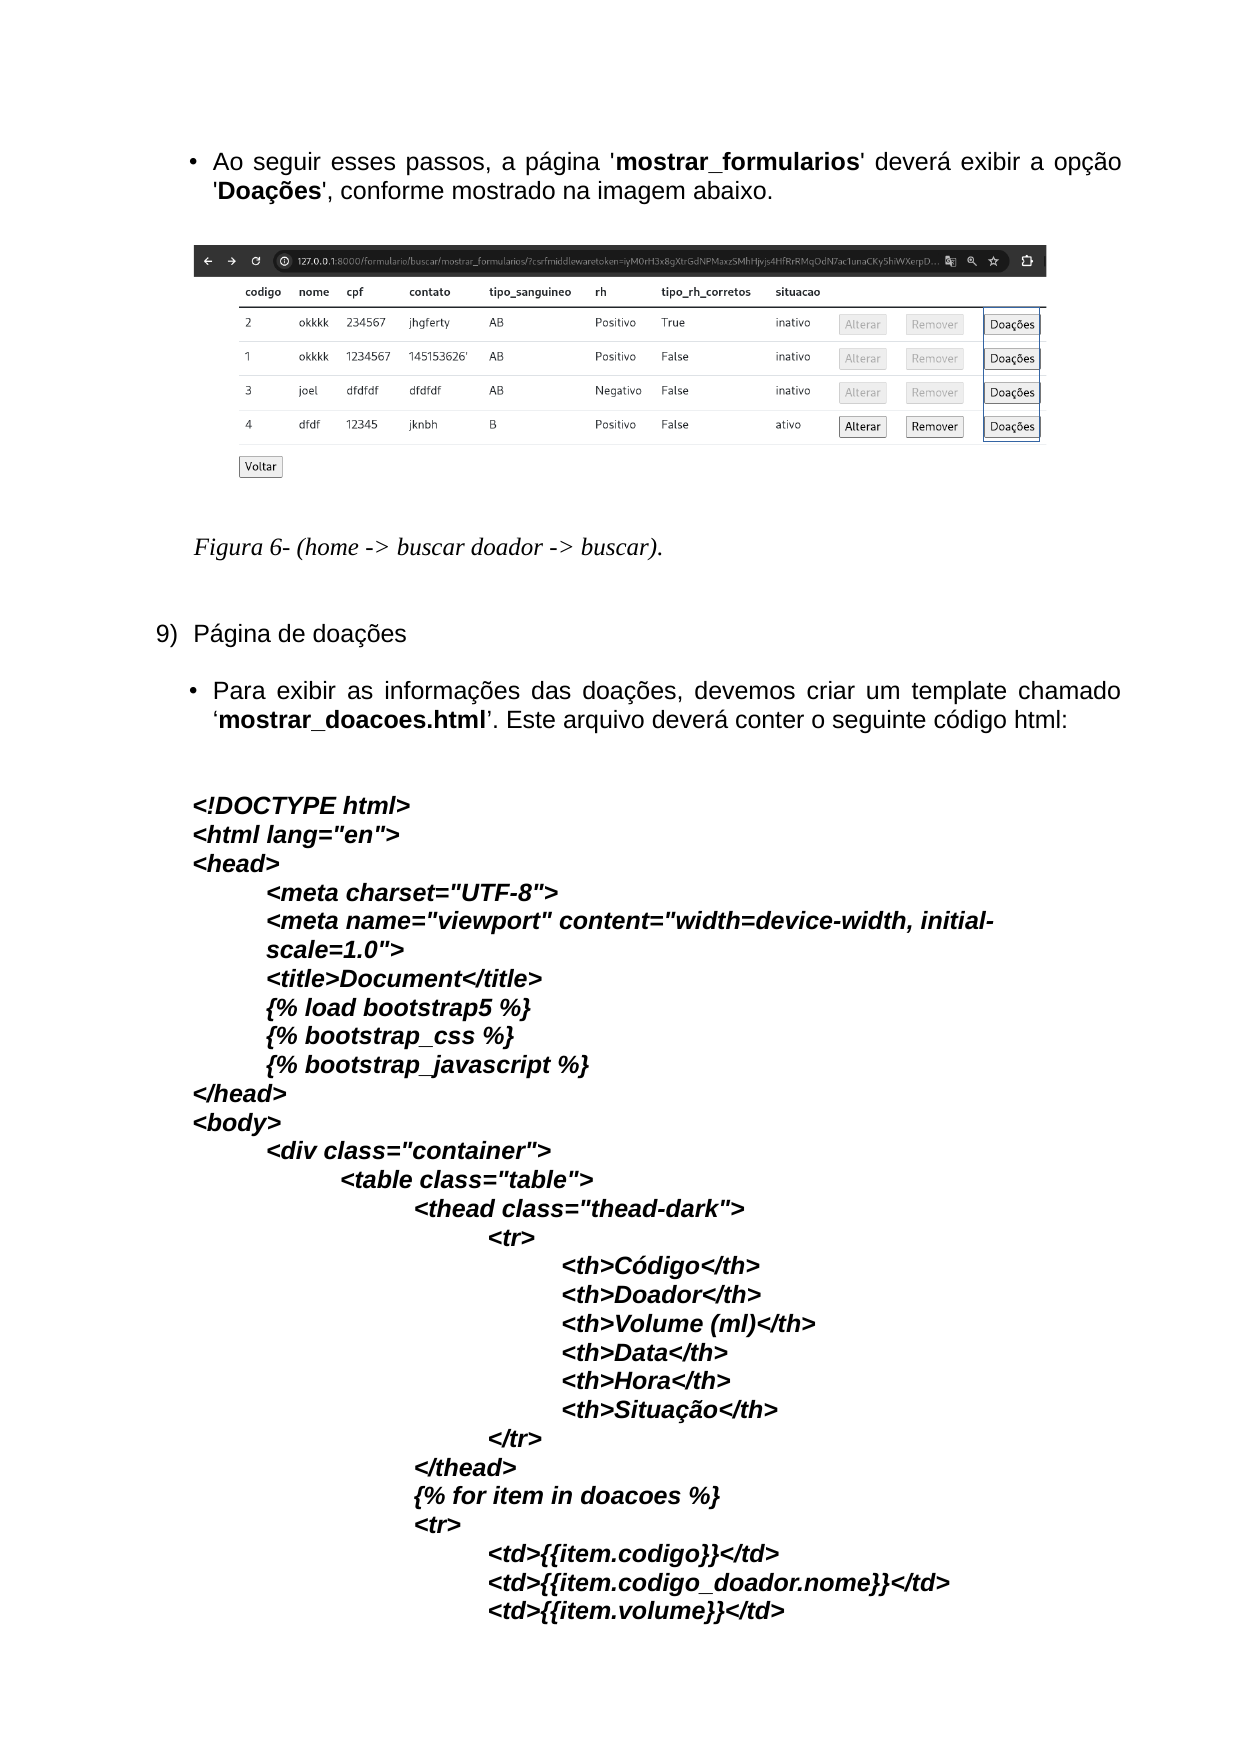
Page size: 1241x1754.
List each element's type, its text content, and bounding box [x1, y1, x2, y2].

text {% bootstrap_css %} [118, 1021, 1122, 1050]
text {% bootstrap_javascript %} [118, 1050, 1122, 1079]
text <th>Volume (ml)</th> [118, 1309, 1122, 1338]
text <head> [118, 849, 1122, 878]
text <body> [118, 1108, 1122, 1136]
text <th>Situação</th> [118, 1395, 1122, 1424]
text <table class="table"> [118, 1165, 1122, 1194]
text </head> [118, 1079, 1122, 1108]
text <tr> [118, 1223, 1122, 1251]
text <thead class="thead-dark"> [118, 1194, 1122, 1223]
list Página de doações [156, 619, 1122, 647]
text <div class="container"> [118, 1136, 1122, 1165]
text <html lang="en"> [118, 820, 1122, 849]
text <tr> [118, 1510, 1122, 1539]
text {% load bootstrap5 %} [118, 993, 1122, 1021]
picture [193, 245, 1047, 533]
text <td>{{item.codigo}}</td> [118, 1539, 1122, 1568]
list Para exibir as informações das doações, devemos criar um template chamado ‘mostrar_doacoes.html’. Este arquivo deverá conter o seguinte código html: [189, 676, 1122, 734]
text <th>Código</th> [118, 1251, 1122, 1280]
text <td>{{item.codigo_doador.nome}}</td> [118, 1568, 1122, 1596]
text <td>{{item.volume}}</td> [118, 1596, 1122, 1625]
text <th>Hora</th> [118, 1366, 1122, 1395]
text Figura 6- (home -> buscar doador -> buscar). [194, 533, 1047, 561]
text </thead> [118, 1453, 1122, 1481]
text </tr> [118, 1424, 1122, 1453]
text <th>Doador</th> [118, 1280, 1122, 1309]
text <title>Document</title> [118, 964, 1122, 993]
text <meta charset="UTF-8"> [118, 878, 1122, 906]
list Ao seguir esses passos, a página 'mostrar_formularios' deverá exibir a opção 'Doações', conforme mostrado na imagem abaixo. [189, 147, 1122, 204]
text {% for item in doacoes %} [118, 1481, 1122, 1510]
text <meta name="viewport" content="width=device-width, initial- scale=1.0"> [118, 906, 1122, 964]
text <!DOCTYPE html> [118, 791, 1122, 820]
text <th>Data</th> [118, 1338, 1122, 1366]
